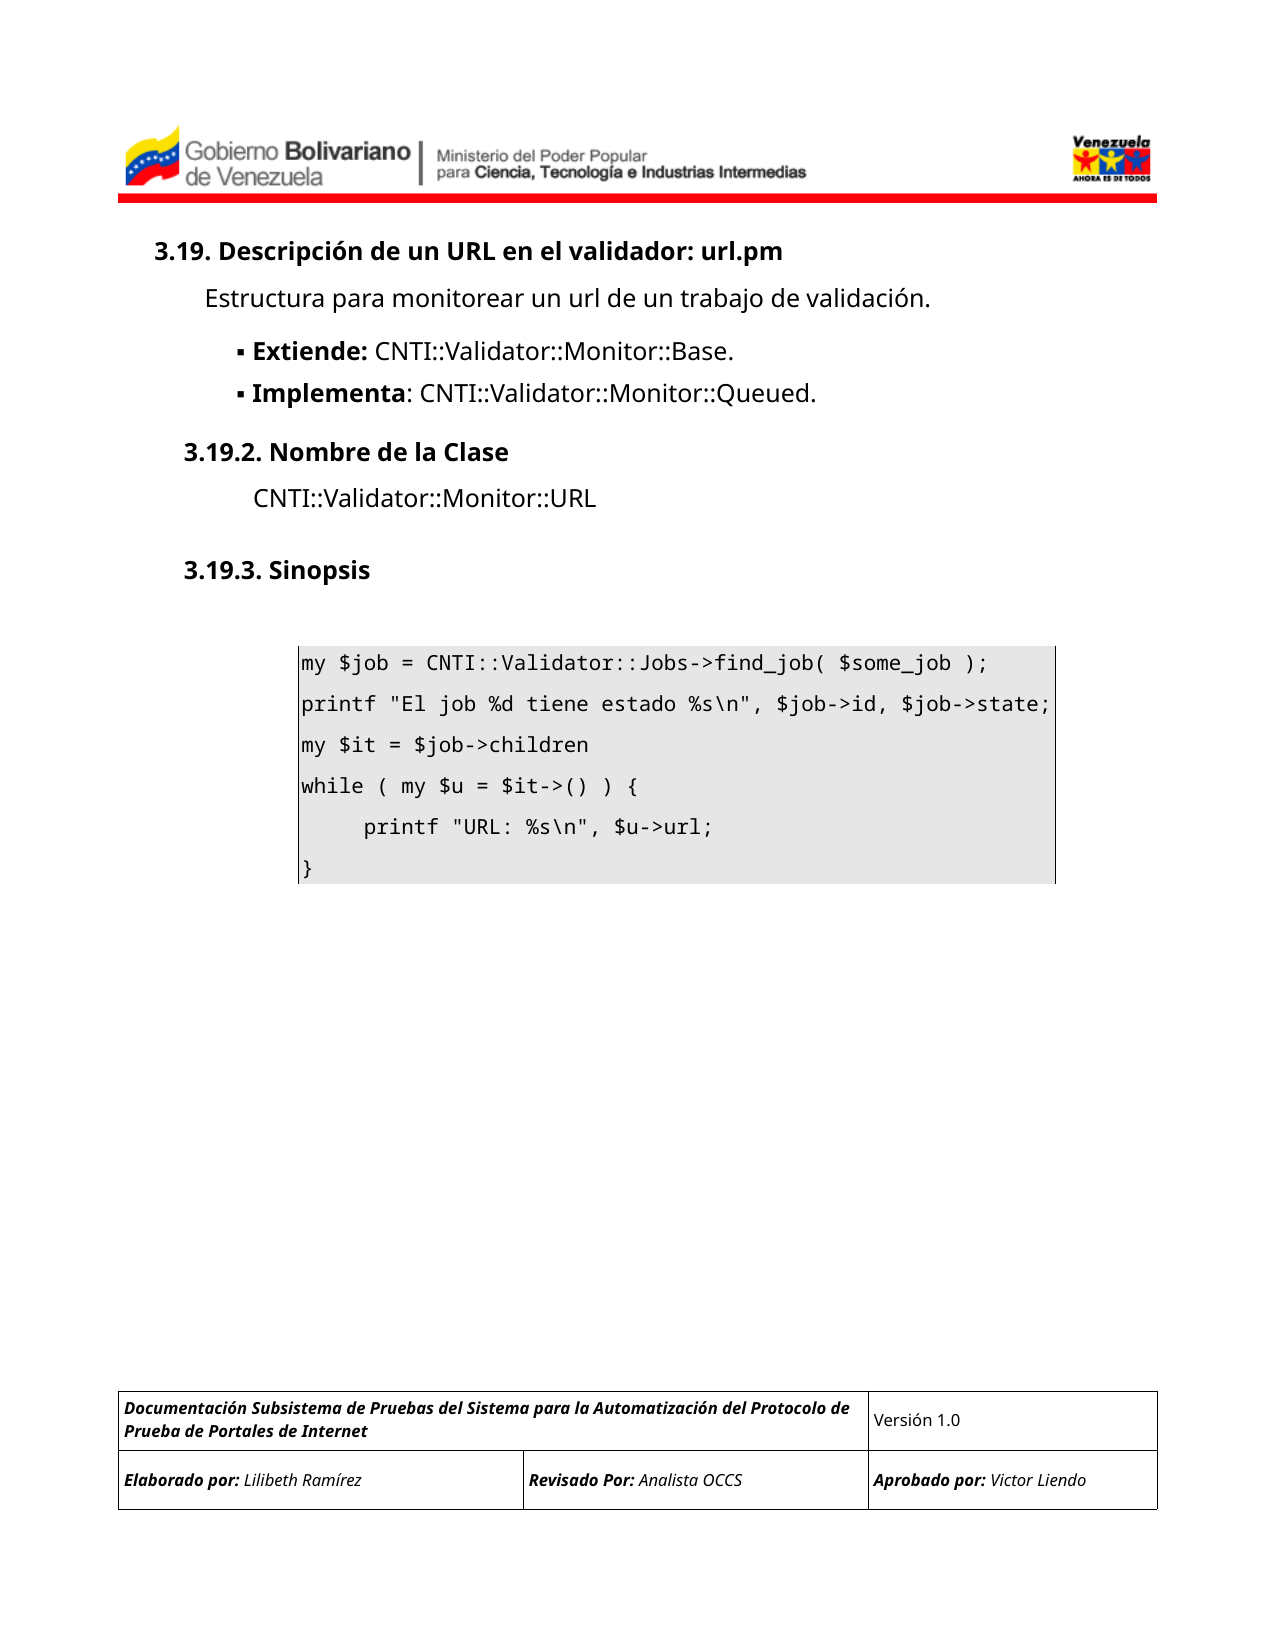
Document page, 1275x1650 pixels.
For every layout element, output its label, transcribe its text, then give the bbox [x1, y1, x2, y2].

text } [299, 850, 1055, 884]
subtitle Sinopsis [177, 552, 1157, 586]
picture [118, 117, 1157, 203]
text Estructura para monitorear un url de un trabajo de validación. [204, 280, 1157, 314]
text my $it = $job->children [299, 727, 1055, 759]
text CNTI::Validator::Monitor::URL [253, 481, 1157, 515]
text printf "El job %d tiene estado %s\n", $job->id, $job->state; [299, 686, 1055, 718]
text my $job = CNTI::Validator::Jobs->find_job( $some_job ); [299, 646, 1055, 677]
subtitle Nombre de la Clase [177, 434, 1157, 468]
subtitle Extiende: CNTI::Validator::Monitor::Base. [236, 334, 1157, 368]
subtitle Implementa: CNTI::Validator::Monitor::Queued. [236, 375, 1157, 409]
text while ( my $u = $it->() ) { [299, 768, 1055, 800]
subtitle Descripción de un URL en el validador: url.pm [148, 234, 1157, 268]
text printf "URL: %s\n", $u->url; [299, 809, 1055, 841]
